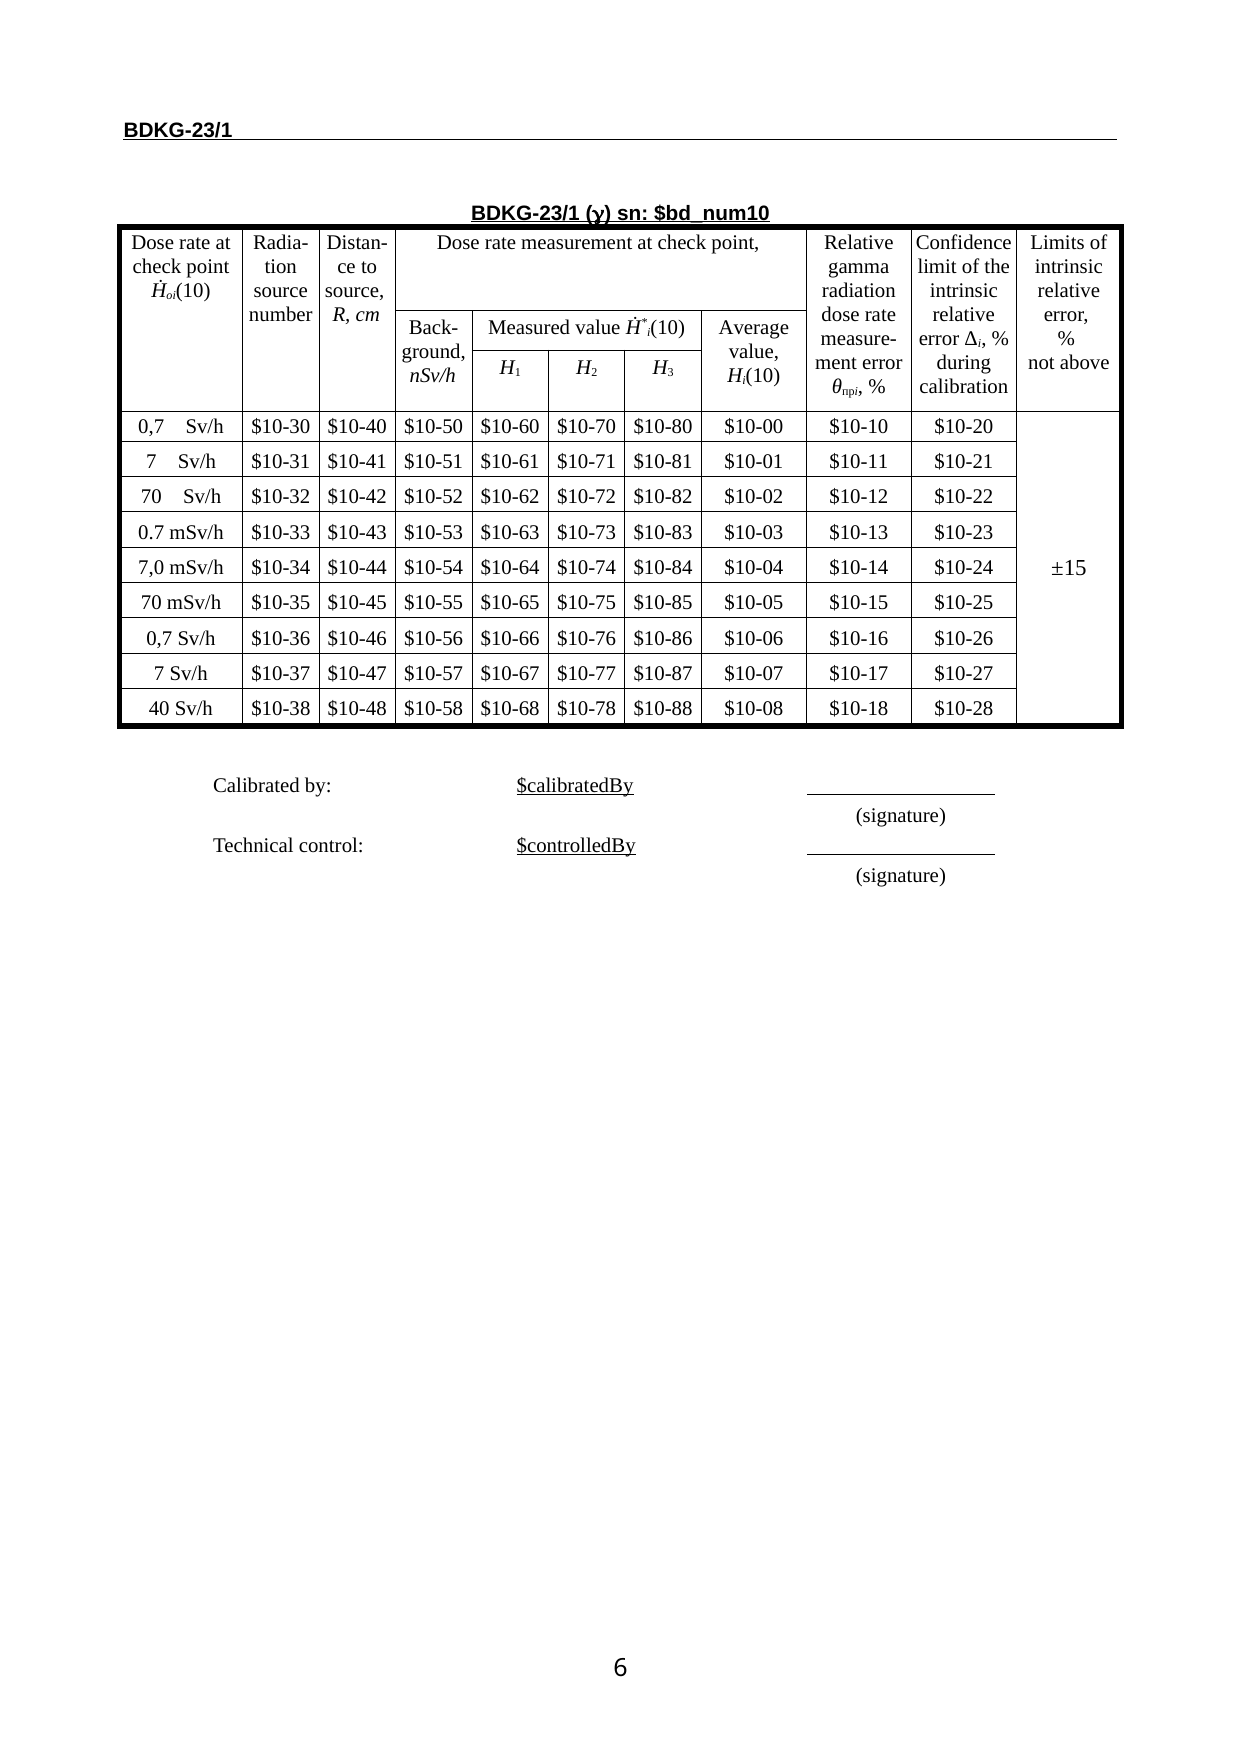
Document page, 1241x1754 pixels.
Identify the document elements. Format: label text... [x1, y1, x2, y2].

table_cell $10-82 [625, 477, 701, 511]
table_cell $10-75 [549, 583, 624, 617]
table_cell $10-64 [473, 548, 548, 582]
table_cell Limits of intrinsic relative error, % not above [1017, 230, 1119, 411]
table_cell $10-54 [396, 548, 472, 582]
table_cell [771, 830, 1030, 860]
table_cell Dose rate at check point Ḣoi(10) [122, 230, 242, 411]
table_cell $10-07 [702, 654, 806, 688]
table_cell $10-20 [912, 412, 1016, 441]
table_cell $10-68 [473, 689, 548, 723]
table_cell $10-77 [549, 654, 624, 688]
table_cell $10-70 [549, 412, 624, 441]
table_cell Average value, Hi(10) [702, 311, 806, 411]
table_cell $10-17 [807, 654, 911, 688]
table_cell 7,0 mSv/h [122, 548, 242, 582]
table_cell $10-11 [807, 442, 911, 476]
table_cell H3 [625, 351, 701, 411]
table_cell $10-83 [625, 512, 701, 547]
table_cell $10-47 [320, 654, 395, 688]
table_cell $10-33 [243, 512, 319, 547]
table_cell $10-71 [549, 442, 624, 476]
table_cell $10-81 [625, 442, 701, 476]
table_cell Distan-ce to source, R, сm [320, 230, 395, 411]
table_cell $10-56 [396, 618, 472, 653]
table_cell Measured value Ḣ*i(10) [473, 311, 701, 349]
table_cell $10-61 [473, 442, 548, 476]
table_cell Technical control: [210, 830, 513, 860]
table_cell $10-22 [912, 477, 1016, 511]
table_cell $10-23 [912, 512, 1016, 547]
table_cell 0,7 Sv/h [122, 618, 242, 653]
table_cell $10-38 [243, 689, 319, 723]
table_cell H1 [473, 351, 548, 411]
table_cell ±15 [1017, 412, 1119, 723]
table_cell [514, 860, 771, 890]
table_cell $10-86 [625, 618, 701, 653]
table_cell $10-84 [625, 548, 701, 582]
table_cell Back-ground, nSv/h [396, 311, 472, 411]
table_cell 7 Sv/h [122, 654, 242, 688]
table_cell $10-44 [320, 548, 395, 582]
table_cell [210, 860, 513, 890]
table_cell $10-13 [807, 512, 911, 547]
table_cell $10-57 [396, 654, 472, 688]
table_cell 40 Sv/h [122, 689, 242, 723]
table_cell $10-74 [549, 548, 624, 582]
table_cell $10-73 [549, 512, 624, 547]
table_cell $10-02 [702, 477, 806, 511]
table_cell $10-87 [625, 654, 701, 688]
table_cell $10-65 [473, 583, 548, 617]
table_header Calibrated by: [210, 770, 513, 800]
table_header [771, 770, 1030, 800]
table_cell $10-21 [912, 442, 1016, 476]
table_cell $10-60 [473, 412, 548, 441]
table_cell $10-31 [243, 442, 319, 476]
table_cell $10-01 [702, 442, 806, 476]
table_header BDKG-23/1 () sn: $bd_num10 [119, 179, 1121, 224]
table_cell $10-45 [320, 583, 395, 617]
table_cell $10-12 [807, 477, 911, 511]
table_cell $10-05 [702, 583, 806, 617]
table_cell $10-41 [320, 442, 395, 476]
table_cell $10-27 [912, 654, 1016, 688]
table_cell $10-35 [243, 583, 319, 617]
table_cell $10-80 [625, 412, 701, 441]
table_cell $10-36 [243, 618, 319, 653]
table_cell (signature) [771, 800, 1030, 830]
table_cell 0,7 Sv/h [122, 412, 242, 441]
table_cell $10-03 [702, 512, 806, 547]
table_cell [514, 800, 771, 830]
table_cell $10-48 [320, 689, 395, 723]
table_cell $10-40 [320, 412, 395, 441]
table_cell $10-16 [807, 618, 911, 653]
table_cell $10-55 [396, 583, 472, 617]
table_cell $10-58 [396, 689, 472, 723]
table_cell $10-78 [549, 689, 624, 723]
table_cell $10-43 [320, 512, 395, 547]
table_cell $10-37 [243, 654, 319, 688]
table_cell $10-50 [396, 412, 472, 441]
table_cell $10-34 [243, 548, 319, 582]
table_cell (signature) [771, 860, 1030, 890]
table_cell $10-00 [702, 412, 806, 441]
table_cell Relative gamma radiation dose rate measure-ment error θпрi, % [807, 230, 911, 411]
table_cell $10-15 [807, 583, 911, 617]
table_cell $10-88 [625, 689, 701, 723]
table_cell $10-67 [473, 654, 548, 688]
table_cell $10-52 [396, 477, 472, 511]
table_cell $10-76 [549, 618, 624, 653]
table_cell 7 Sv/h [122, 442, 242, 476]
table_cell $10-08 [702, 689, 806, 723]
table_cell 70 mSv/h [122, 583, 242, 617]
table_cell $10-14 [807, 548, 911, 582]
table_cell $10-53 [396, 512, 472, 547]
table_cell $10-63 [473, 512, 548, 547]
table_cell $10-51 [396, 442, 472, 476]
table_cell $10-62 [473, 477, 548, 511]
table_cell $10-24 [912, 548, 1016, 582]
table_cell $10-18 [807, 689, 911, 723]
table_cell 70 Sv/h [122, 477, 242, 511]
table_cell $10-72 [549, 477, 624, 511]
table_cell $10-85 [625, 583, 701, 617]
table_cell 0.7 mSv/h [122, 512, 242, 547]
table_cell $10-10 [807, 412, 911, 441]
table_cell $10-30 [243, 412, 319, 441]
table_cell $10-04 [702, 548, 806, 582]
table_header $calibratedBy [514, 770, 771, 800]
table_cell $10-46 [320, 618, 395, 653]
table_cell $10-66 [473, 618, 548, 653]
table_cell [210, 800, 513, 830]
table_cell $10-25 [912, 583, 1016, 617]
table_cell $10-06 [702, 618, 806, 653]
table_cell $10-26 [912, 618, 1016, 653]
table_cell Radia-tion source number [243, 230, 319, 411]
table_cell $10-42 [320, 477, 395, 511]
table_cell $10-32 [243, 477, 319, 511]
table_cell $10-28 [912, 689, 1016, 723]
table_cell H2 [549, 351, 624, 411]
table_cell $controlledBy [514, 830, 771, 860]
table_cell Dose rate measurement at check point, [396, 230, 806, 310]
table_cell Confidence limit of the intrinsic relative error Δi, % during calibration [912, 230, 1016, 411]
